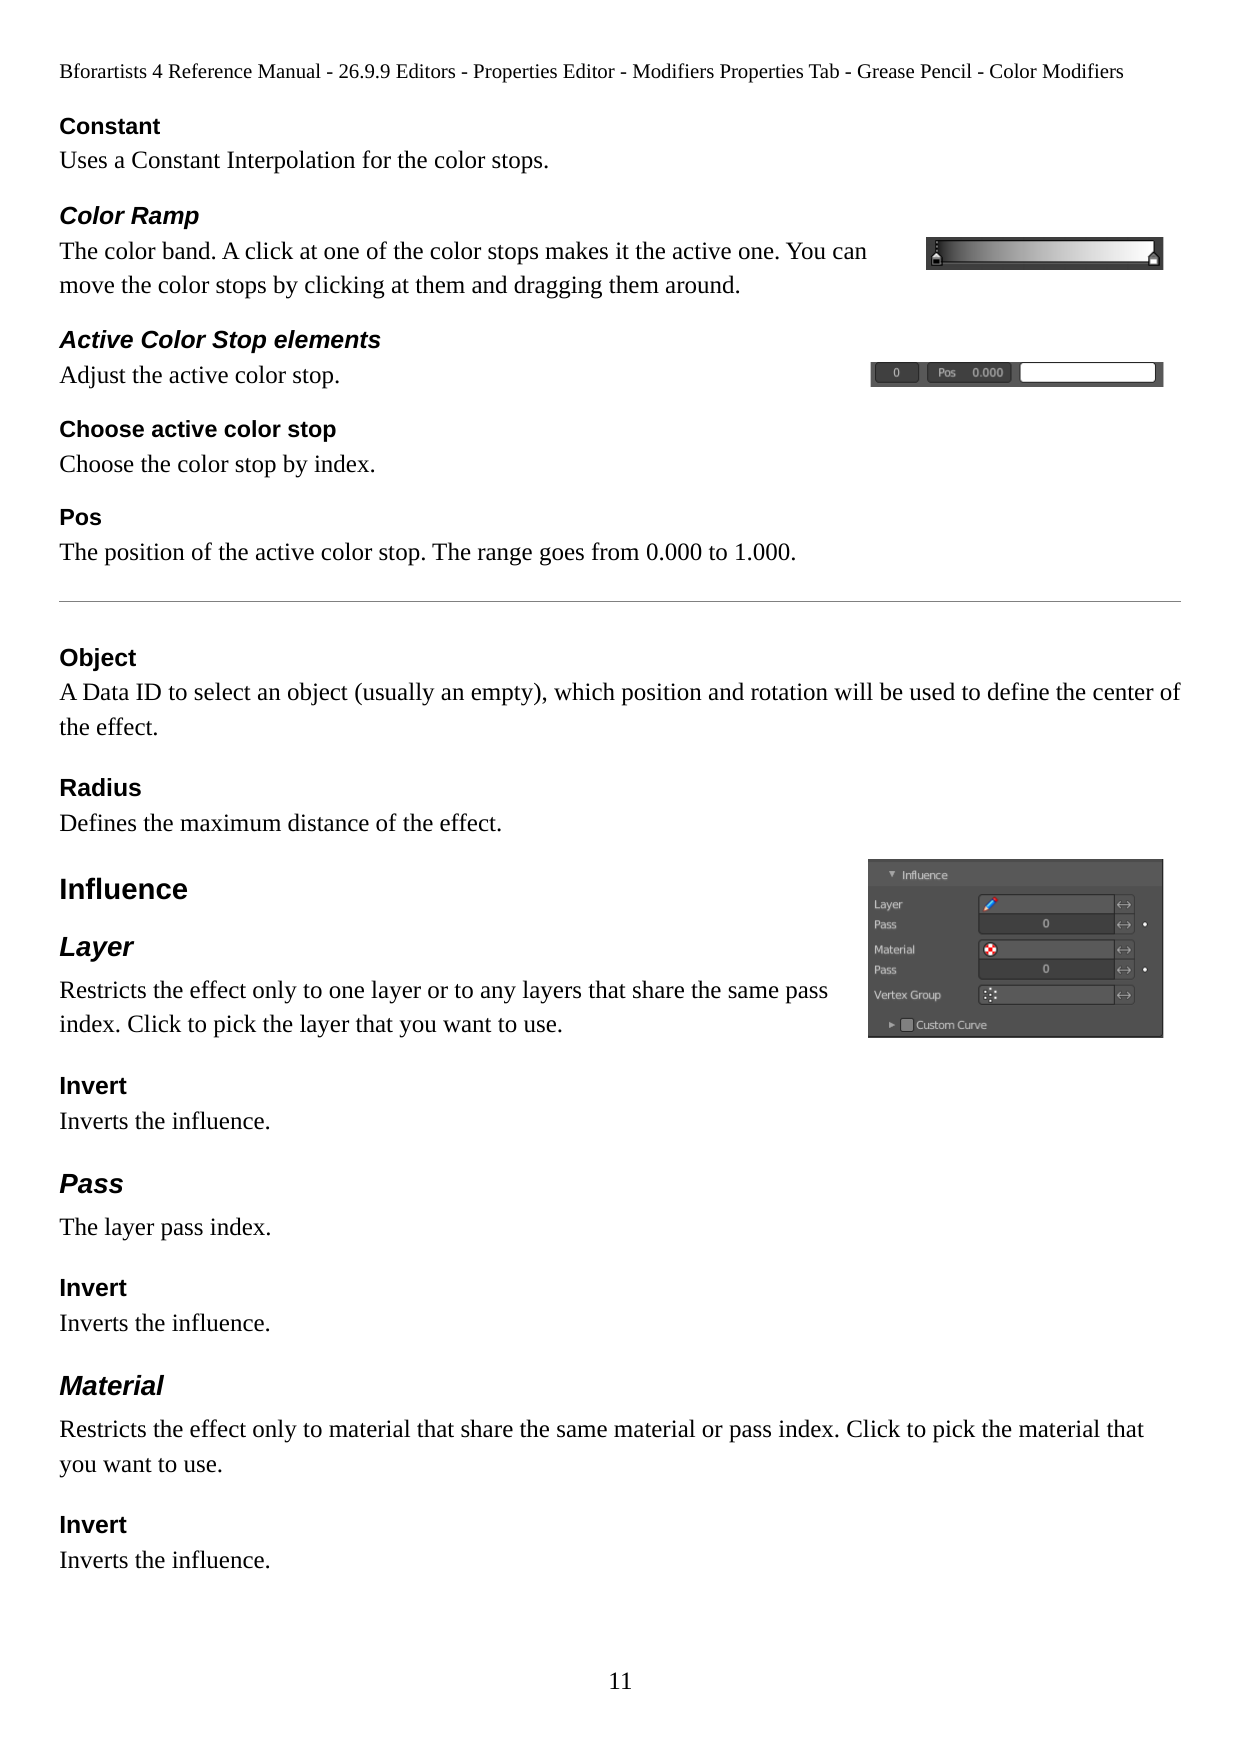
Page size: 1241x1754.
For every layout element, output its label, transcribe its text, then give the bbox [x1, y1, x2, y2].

subtitle Layer [59, 931, 868, 963]
text Inverts the influence. [59, 1308, 1181, 1337]
text Choose the color stop by index. [59, 449, 1181, 477]
subtitle Pass [59, 1167, 1181, 1199]
text The position of the active color stop. The range goes from 0.000 to 1.000. [59, 537, 1181, 566]
subtitle Invert [59, 1510, 1181, 1539]
subtitle Influence [59, 872, 868, 906]
subtitle Choose active color stop [59, 416, 1181, 442]
text The color band. A click at one of the color stops makes it the active one. You can move the color stops by clicking at them and dragging them around. [59, 236, 1181, 299]
picture [926, 237, 1164, 270]
subtitle Radius [59, 773, 1181, 802]
subtitle Invert [59, 1071, 1181, 1100]
text The layer pass index. [59, 1212, 1181, 1241]
subtitle Invert [59, 1273, 1181, 1302]
text Defines the maximum distance of the effect. [59, 808, 1181, 837]
subtitle Material [59, 1370, 1181, 1402]
picture [870, 362, 1164, 387]
text Uses a Constant Interpolation for the color stops. [59, 146, 1181, 174]
subtitle Color Ramp [59, 201, 1181, 229]
subtitle Constant [59, 113, 1181, 139]
subtitle Active Color Stop elements [59, 326, 1181, 354]
text Inverts the influence. [59, 1545, 1181, 1574]
text Restricts the effect only to material that share the same material or pass index. Click to pick the material that you want to use. [59, 1414, 1181, 1477]
picture [868, 859, 1164, 1038]
text A Data ID to select an object (usually an empty), which position and rotation will be used to define the center of the effect. [59, 677, 1181, 741]
text Inverts the influence. [59, 1106, 1181, 1135]
subtitle [1164, 931, 1181, 963]
subtitle [1164, 872, 1181, 906]
subtitle Pos [59, 504, 1181, 531]
text Restricts the effect only to one layer or to any layers that share the same pass index. Click to pick the layer that you want to use. [59, 975, 868, 1038]
text Adjust the active color stop. [59, 360, 1181, 389]
subtitle Object [59, 643, 1181, 671]
